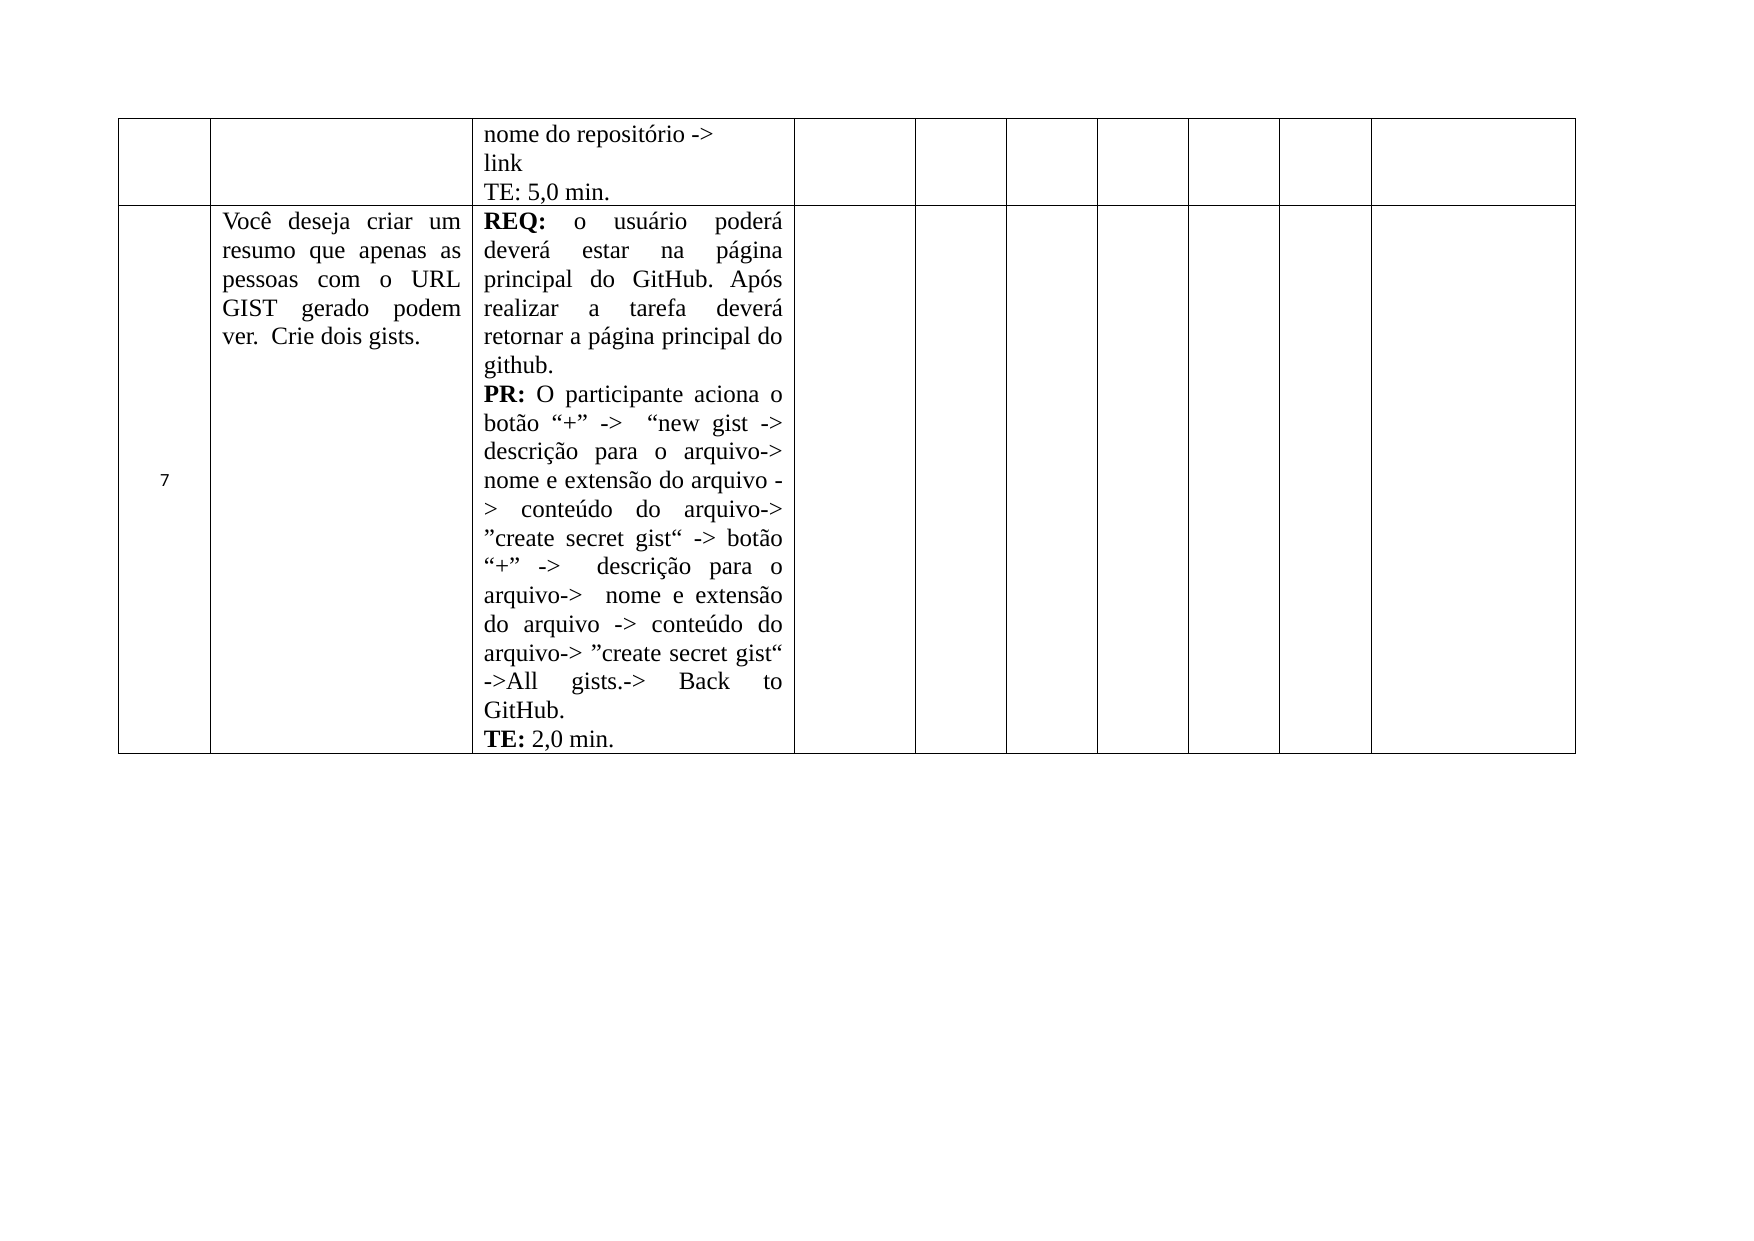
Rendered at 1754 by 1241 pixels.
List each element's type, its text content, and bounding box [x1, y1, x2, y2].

table_cell [119, 119, 210, 205]
table_cell [1007, 119, 1097, 205]
table_cell [1372, 206, 1575, 753]
table_cell [1189, 206, 1279, 753]
table_cell 7 [119, 206, 210, 753]
table_cell [211, 119, 472, 205]
table_cell [1280, 206, 1371, 753]
table_cell REQ: o usuário poderá deverá estar na página principal do GitHub. Após realizar a tarefa deverá retornar a página principal do github. PR: O participante aciona o botão “+” -> “new gist -> descrição para o arquivo-> nome e extensão do arquivo -> conteúdo do arquivo-> ”create secret gist“ -> botão “+” -> descrição para o arquivo-> nome e extensão do arquivo -> conteúdo do arquivo-> ”create secret gist“ ->All gists.-> Back to GitHub. TE: 2,0 min. [473, 206, 794, 753]
table_cell nome do repositório -> link TE: 5,0 min. [473, 119, 794, 205]
table_cell [1189, 119, 1279, 205]
table_cell Você deseja criar um resumo que apenas as pessoas com o URL GIST gerado podem ver. Crie dois gists. [211, 206, 472, 753]
table_cell [1280, 119, 1371, 205]
table_cell [916, 119, 1006, 205]
table_cell [1007, 206, 1097, 753]
table_cell [1098, 119, 1188, 205]
table_cell [916, 206, 1006, 753]
table_cell [1098, 206, 1188, 753]
table_cell [795, 119, 915, 205]
table_cell [1372, 119, 1575, 205]
table_cell [795, 206, 915, 753]
